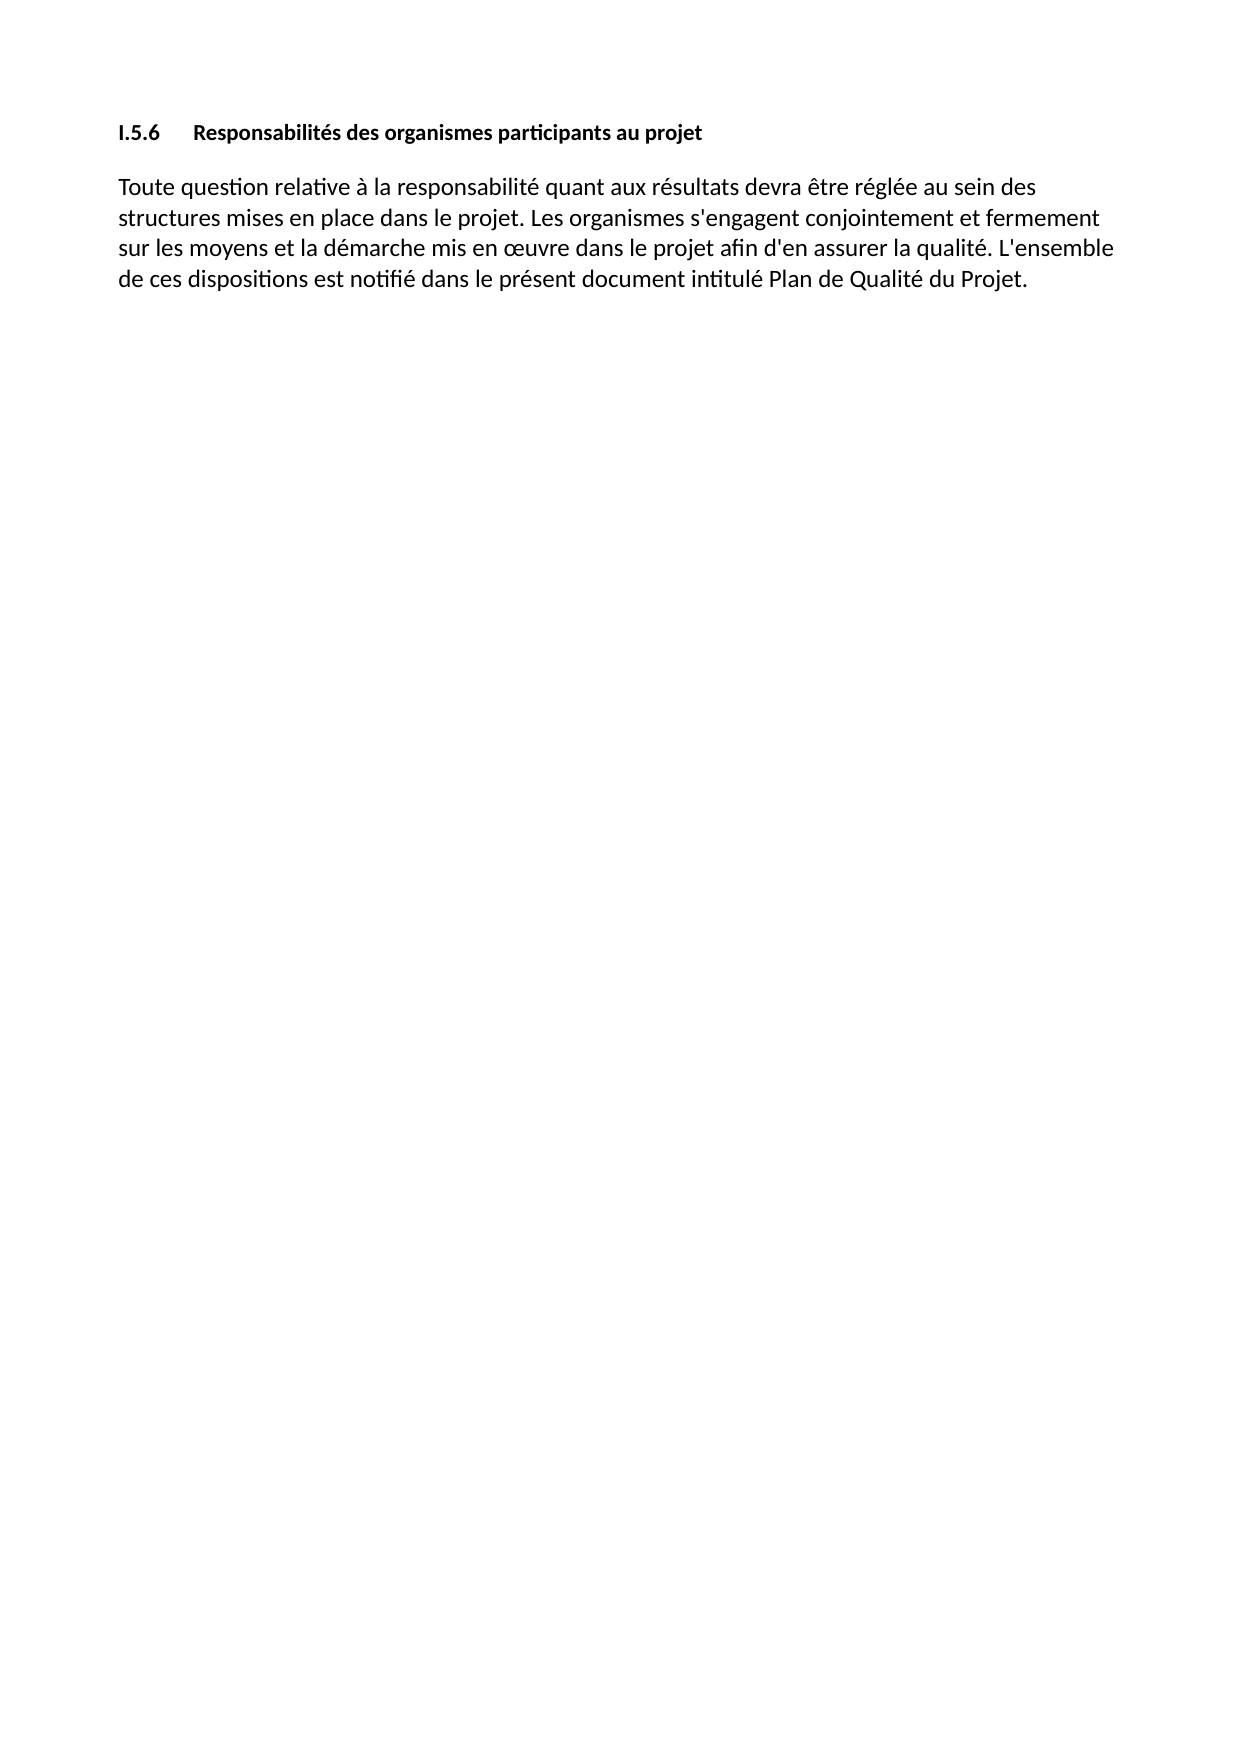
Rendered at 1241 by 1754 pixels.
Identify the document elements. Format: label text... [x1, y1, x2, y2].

subtitle Responsabilités des organismes participants au projet [118, 118, 1122, 146]
text Toute question relative à la responsabilité quant aux résultats devra être réglée au sein des structures mises en place dans le projet. Les organismes s'engagent conjointement et fermement sur les moyens et la démarche mis en œuvre dans le projet afin d'en assurer la qualité. L'ensemble de ces dispositions est notifié dans le présent document intitulé Plan de Qualité du Projet. [118, 171, 1122, 351]
